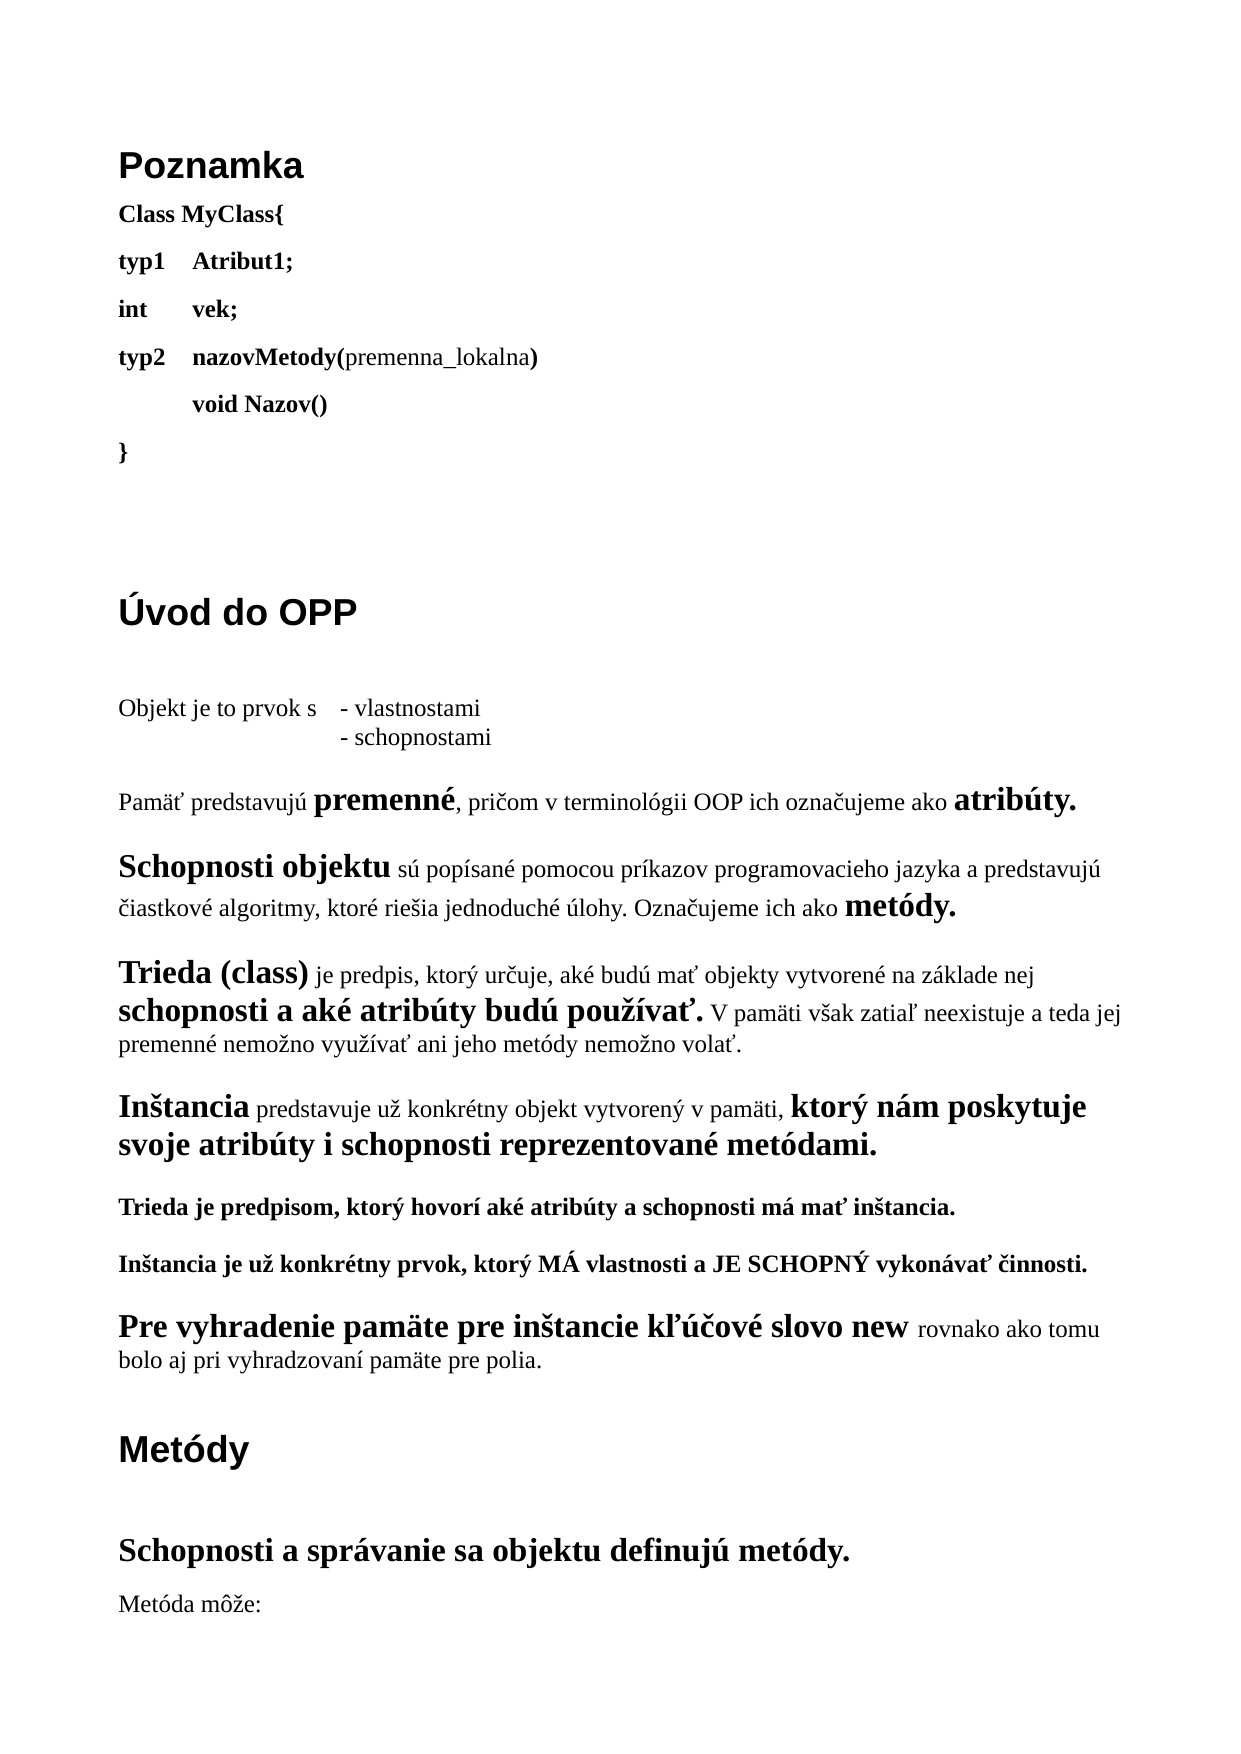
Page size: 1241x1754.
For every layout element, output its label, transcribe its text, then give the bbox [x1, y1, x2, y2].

text Inštancia je už konkrétny prvok, ktorý MÁ vlastnosti a JE SCHOPNÝ vykonávať činnosti. [118, 1249, 1122, 1278]
text typ1 Atribut1; [118, 246, 1122, 275]
subtitle Metódy [118, 1427, 1122, 1471]
subtitle Poznamka [118, 143, 1122, 186]
text Metóda môže: [118, 1589, 1122, 1618]
text Objekt je to prvok s - vlastnostami [118, 693, 1122, 722]
text Inštancia predstavuje už konkrétny objekt vytvorený v pamäti, ktorý nám poskytuje svoje atribúty i schopnosti reprezentované metódami. [118, 1086, 1122, 1163]
text Schopnosti a správanie sa objektu definujú metódy. [118, 1531, 1122, 1569]
text void Nazov() [118, 389, 1122, 418]
text Trieda (class) je predpis, ktorý určuje, aké budú mať objekty vytvorené na základe nej schopnosti a aké atribúty budú používať. V pamäti však zatiaľ neexistuje a teda jej premenné nemožno využívať ani jeho metódy nemožno volať. [118, 952, 1122, 1057]
text Pre vyhradenie pamäte pre inštancie kľúčové slovo new rovnako ako tomu bolo aj pri vyhradzovaní pamäte pre polia. [118, 1307, 1122, 1374]
text } [118, 437, 1122, 466]
text - schopnostami [118, 722, 1122, 751]
text Class MyClass{ [118, 199, 1122, 227]
text Schopnosti objektu sú popísané pomocou príkazov programovacieho jazyka a predstavujú čiastkové algoritmy, ktoré riešia jednoduché úlohy. Označujeme ich ako metódy. [118, 847, 1122, 923]
text typ2 nazovMetody(premenna_lokalna) [118, 342, 1122, 370]
text Pamäť predstavujú premenné, pričom v terminológii OOP ich označujeme ako atribúty. [118, 779, 1122, 818]
text int vek; [118, 294, 1122, 323]
text Trieda je predpisom, ktorý hovorí aké atribúty a schopnosti má mať inštancia. [118, 1192, 1122, 1220]
subtitle Úvod do OPP [118, 590, 1122, 633]
